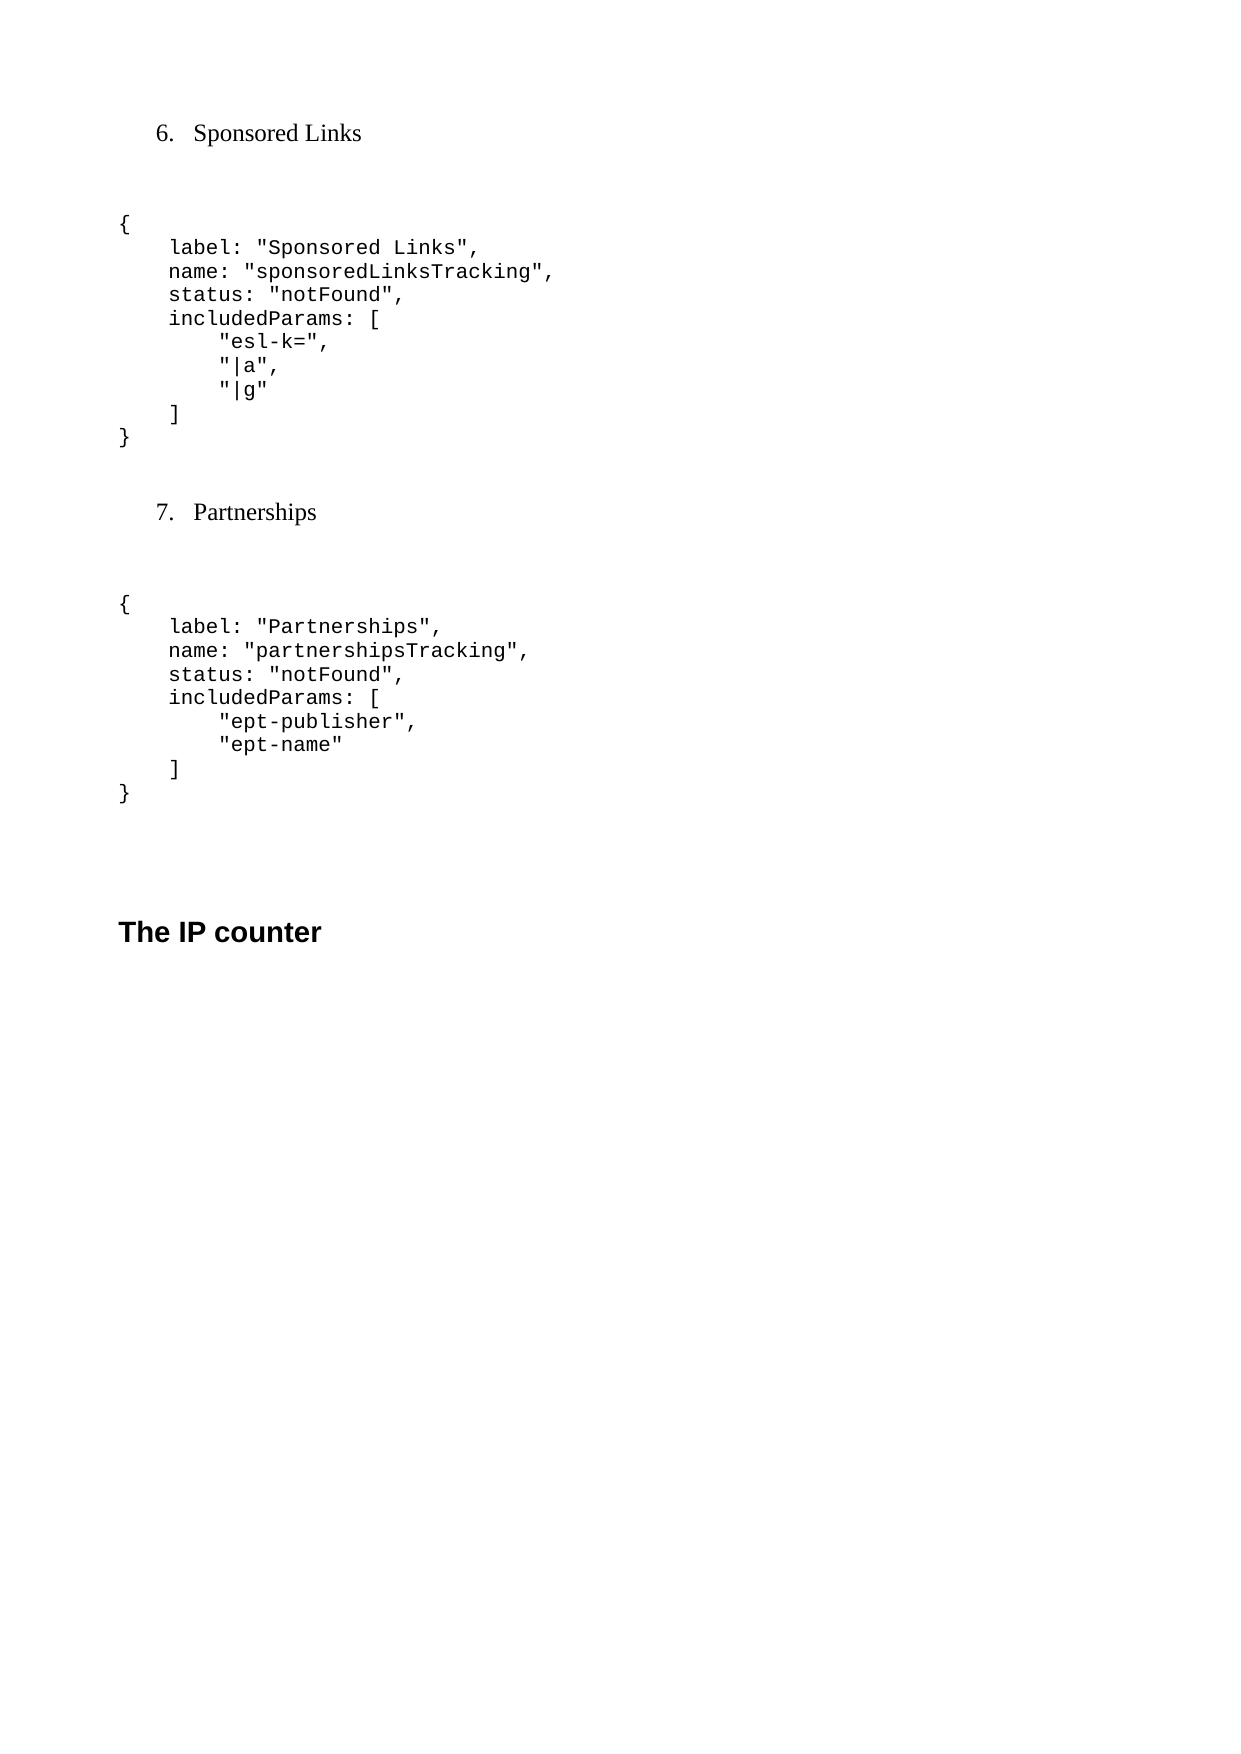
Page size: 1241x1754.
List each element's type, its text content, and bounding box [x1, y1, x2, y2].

text label: "Partnerships", [118, 616, 1122, 640]
text ] [118, 402, 1122, 426]
text "esl-k=", [118, 332, 1122, 355]
text { [118, 213, 1122, 237]
text name: "sponsoredLinksTracking", [118, 261, 1122, 284]
text "|g" [118, 379, 1122, 402]
text label: "Sponsored Links", [118, 237, 1122, 261]
text includedParams: [ [118, 308, 1122, 332]
text "|a", [118, 355, 1122, 379]
text } [118, 782, 1122, 805]
list Sponsored Links [156, 118, 1122, 147]
text ] [118, 758, 1122, 782]
text name: "partnershipsTracking", [118, 640, 1122, 663]
text { [118, 593, 1122, 616]
text includedParams: [ [118, 687, 1122, 711]
text "ept-name" [118, 734, 1122, 758]
text "ept-publisher", [118, 711, 1122, 734]
subtitle The IP counter [118, 915, 1122, 949]
list Partnerships [156, 497, 1122, 526]
text } [118, 426, 1122, 450]
text status: "notFound", [118, 284, 1122, 308]
text status: "notFound", [118, 663, 1122, 687]
